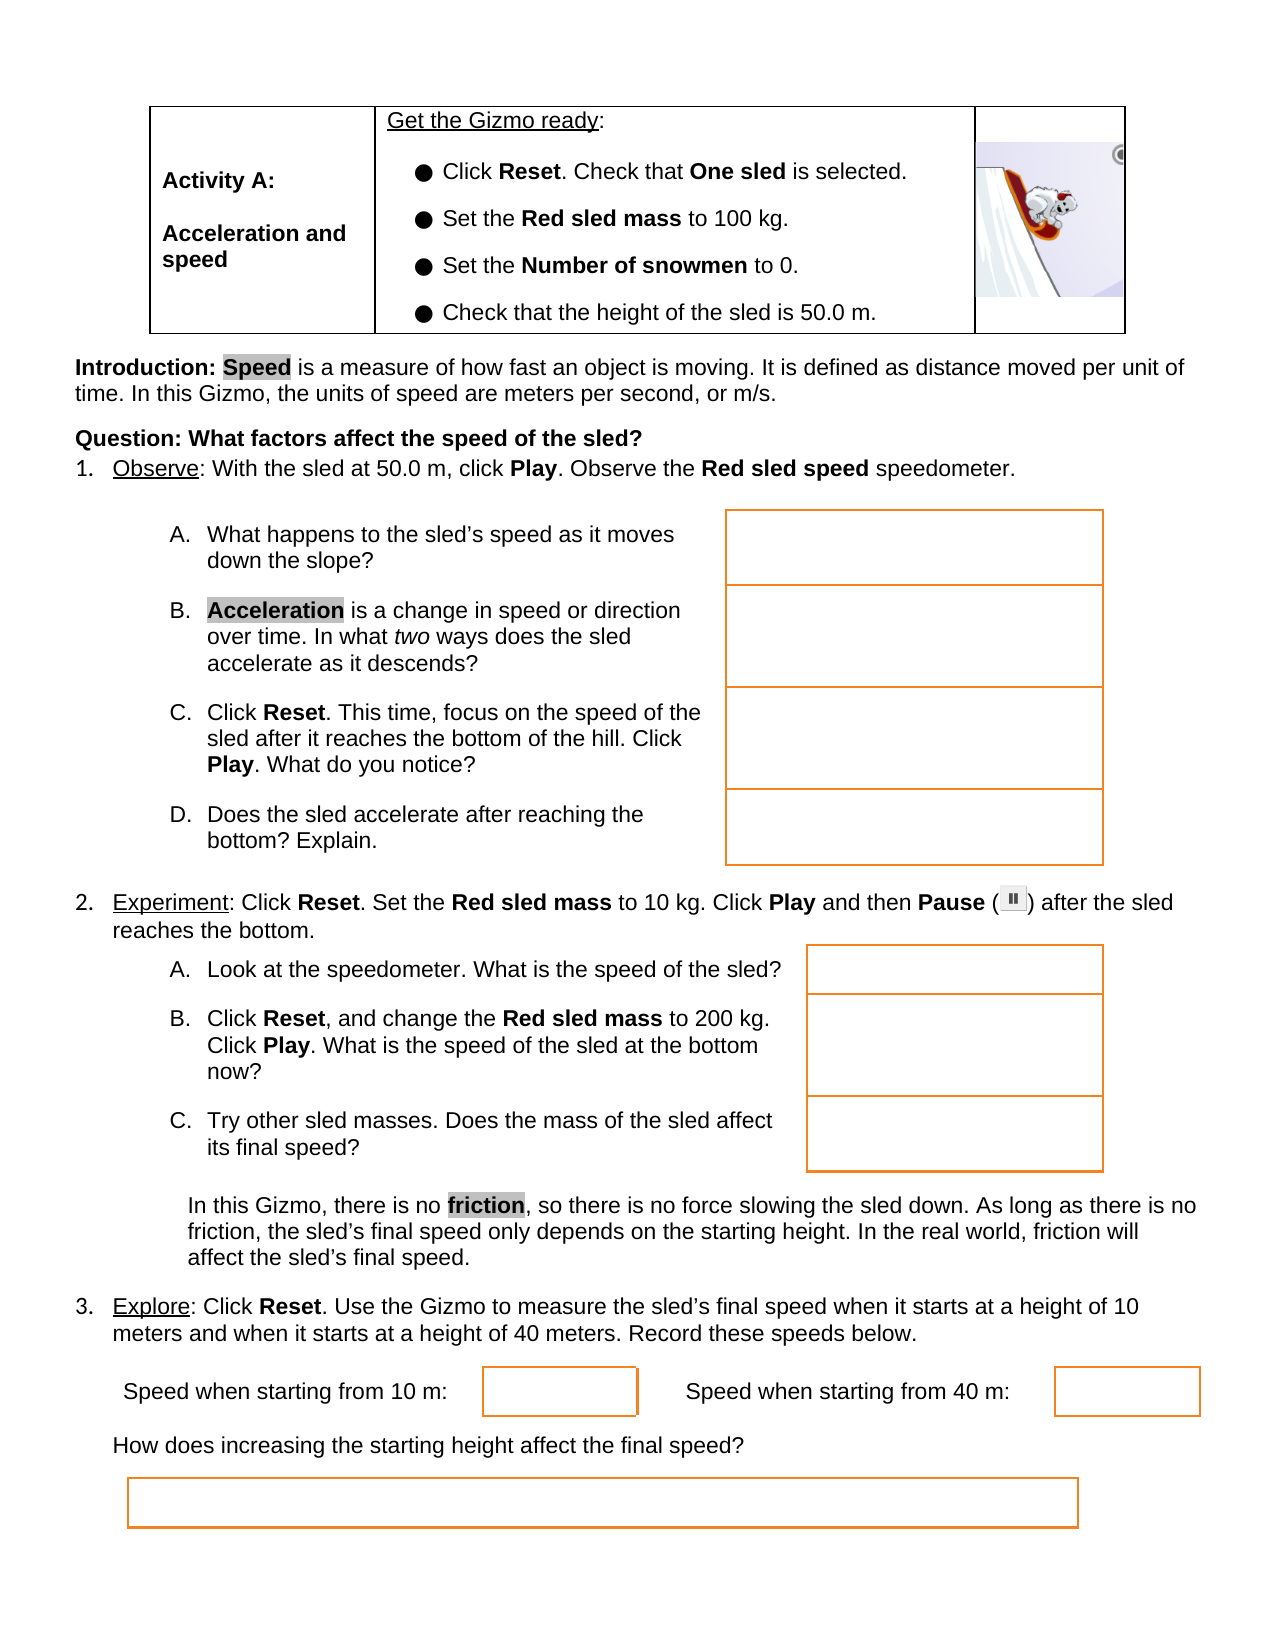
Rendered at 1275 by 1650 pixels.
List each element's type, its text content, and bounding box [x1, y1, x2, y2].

picture [975, 142, 1124, 297]
table_cell [727, 586, 1102, 686]
text Question: What factors affect the speed of the sled? [75, 425, 1200, 452]
list Observe: With the sled at 50.0 m, click Play. Observe the Red sled speed speedometer. [75, 452, 1200, 482]
table_cell [808, 1097, 1102, 1170]
table_header Speed when starting from 10 m: [76, 1368, 482, 1415]
table_header [1056, 1368, 1199, 1415]
table_header Speed when starting from 40 m: [639, 1368, 1054, 1415]
table_header Get the Gizmo ready: Click Reset. Check that One sled is selected. Set the Red sled mass to 100 kg. Set the Number of snowmen to 0. Check that the height of the sled is 50.0 m. [376, 107, 974, 333]
table_cell Click Reset. This time, focus on the speed of the sled after it reaches the bottom of the hill. Click Play. What do you notice? [123, 688, 725, 788]
table_header Activity A: Acceleration and speed [151, 107, 374, 333]
table_header [129, 1479, 1077, 1526]
table_cell [727, 688, 1102, 788]
table_header What happens to the sled’s speed as it moves down the slope? [123, 511, 725, 584]
table_cell Acceleration is a change in speed or direction over time. In what two ways does the sled accelerate as it descends? [123, 586, 725, 686]
table_cell Try other sled masses. Does the mass of the sled affect its final speed? [123, 1097, 806, 1170]
table_header [484, 1368, 636, 1415]
table_cell Does the sled accelerate after reaching the bottom? Explain. [123, 790, 725, 864]
table_cell [727, 790, 1102, 864]
table_header [727, 511, 1102, 584]
text In this Gizmo, there is no friction, so there is no force slowing the sled down. As long as there is no friction, the sled’s final speed only depends on the starting height. In the real world, friction will affect the sled’s final speed. [187, 1192, 1200, 1271]
table_header Look at the speedometer. What is the speed of the sled? [123, 946, 806, 993]
table_header [808, 946, 1102, 993]
table_header [976, 297, 1124, 333]
table_cell Click Reset, and change the Red sled mass to 200 kg. Click Play. What is the speed of the sled at the bottom now? [123, 995, 806, 1095]
picture [999, 885, 1028, 911]
text How does increasing the starting height affect the final speed? [112, 1432, 1200, 1458]
table_cell [808, 995, 1102, 1095]
text Introduction: Speed is a measure of how fast an object is moving. It is defined as distance moved per unit of time. In this Gizmo, the units of speed are meters per second, or m/s. [75, 353, 1200, 406]
list Explore: Click Reset. Use the Gizmo to measure the sled’s final speed when it starts at a height of 10 meters and when it starts at a height of 40 meters. Record these speeds below. [75, 1290, 1200, 1347]
table_header [976, 107, 1124, 142]
list Experiment: Click Reset. Set the Red sled mass to 10 kg. Click Play and then Pause () after the sled reaches the bottom. [75, 885, 1200, 943]
